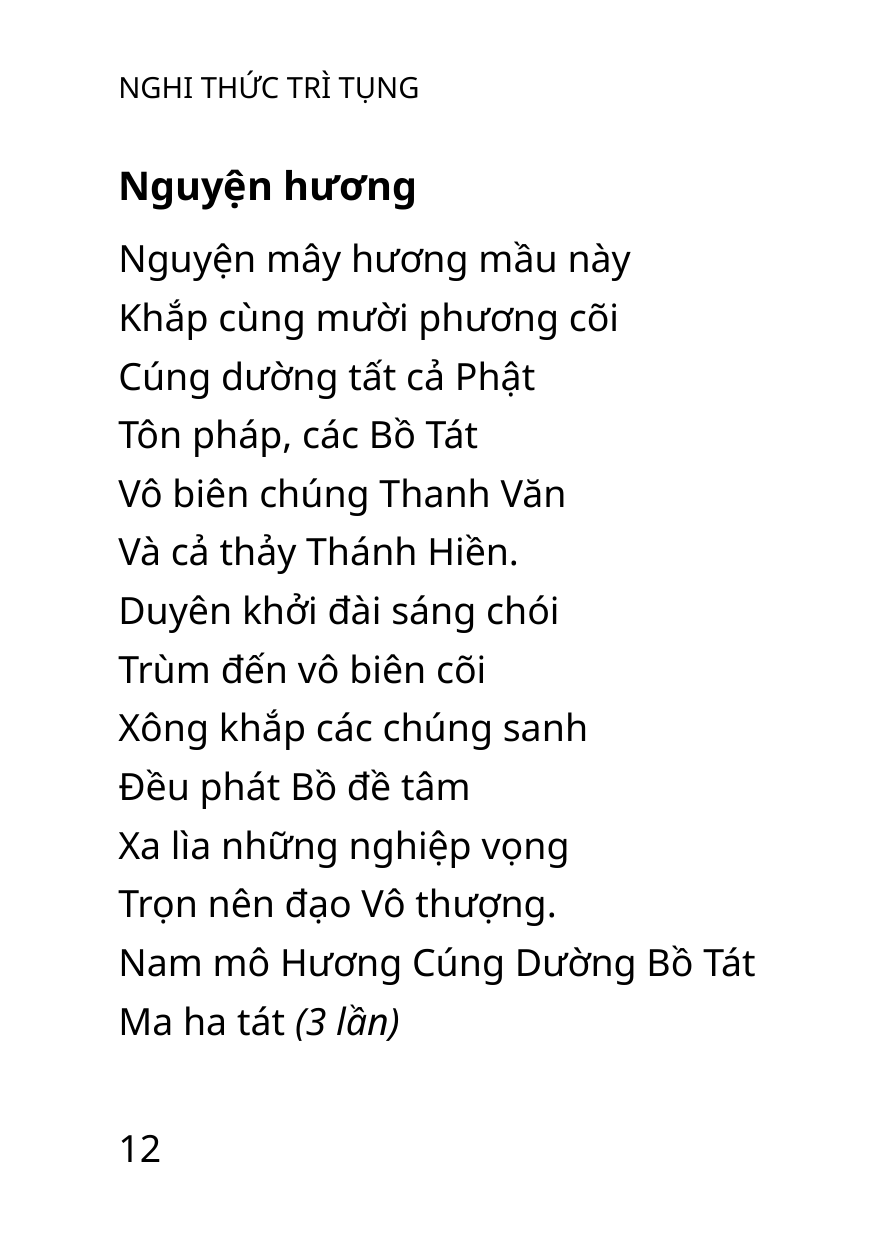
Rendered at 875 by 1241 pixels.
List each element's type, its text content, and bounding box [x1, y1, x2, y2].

text Nguyện mây hương mầu này [118, 232, 756, 283]
text Duyên khởi đài sáng chói [118, 584, 756, 635]
text Tôn pháp, các Bồ Tát [118, 408, 756, 459]
text Xa lìa những nghiệp vọng [118, 819, 756, 870]
text Trùm đến vô biên cõi [118, 643, 756, 694]
text Trọn nên đạo Vô thượng. [118, 878, 756, 929]
text Khắp cùng mười phương cõi [118, 291, 756, 342]
text Đều phát Bồ đề tâm [118, 760, 756, 811]
text Vô biên chúng Thanh Văn [118, 467, 756, 518]
text Cúng dường tất cả Phật [118, 350, 756, 401]
text Xông khắp các chúng sanh [118, 702, 756, 753]
subtitle Nguyện hương [118, 158, 756, 212]
text Và cả thảy Thánh Hiền. [118, 526, 756, 577]
text Nam mô Hương Cúng Dường Bồ Tát Ma ha tát (3 lần) [118, 936, 756, 1046]
